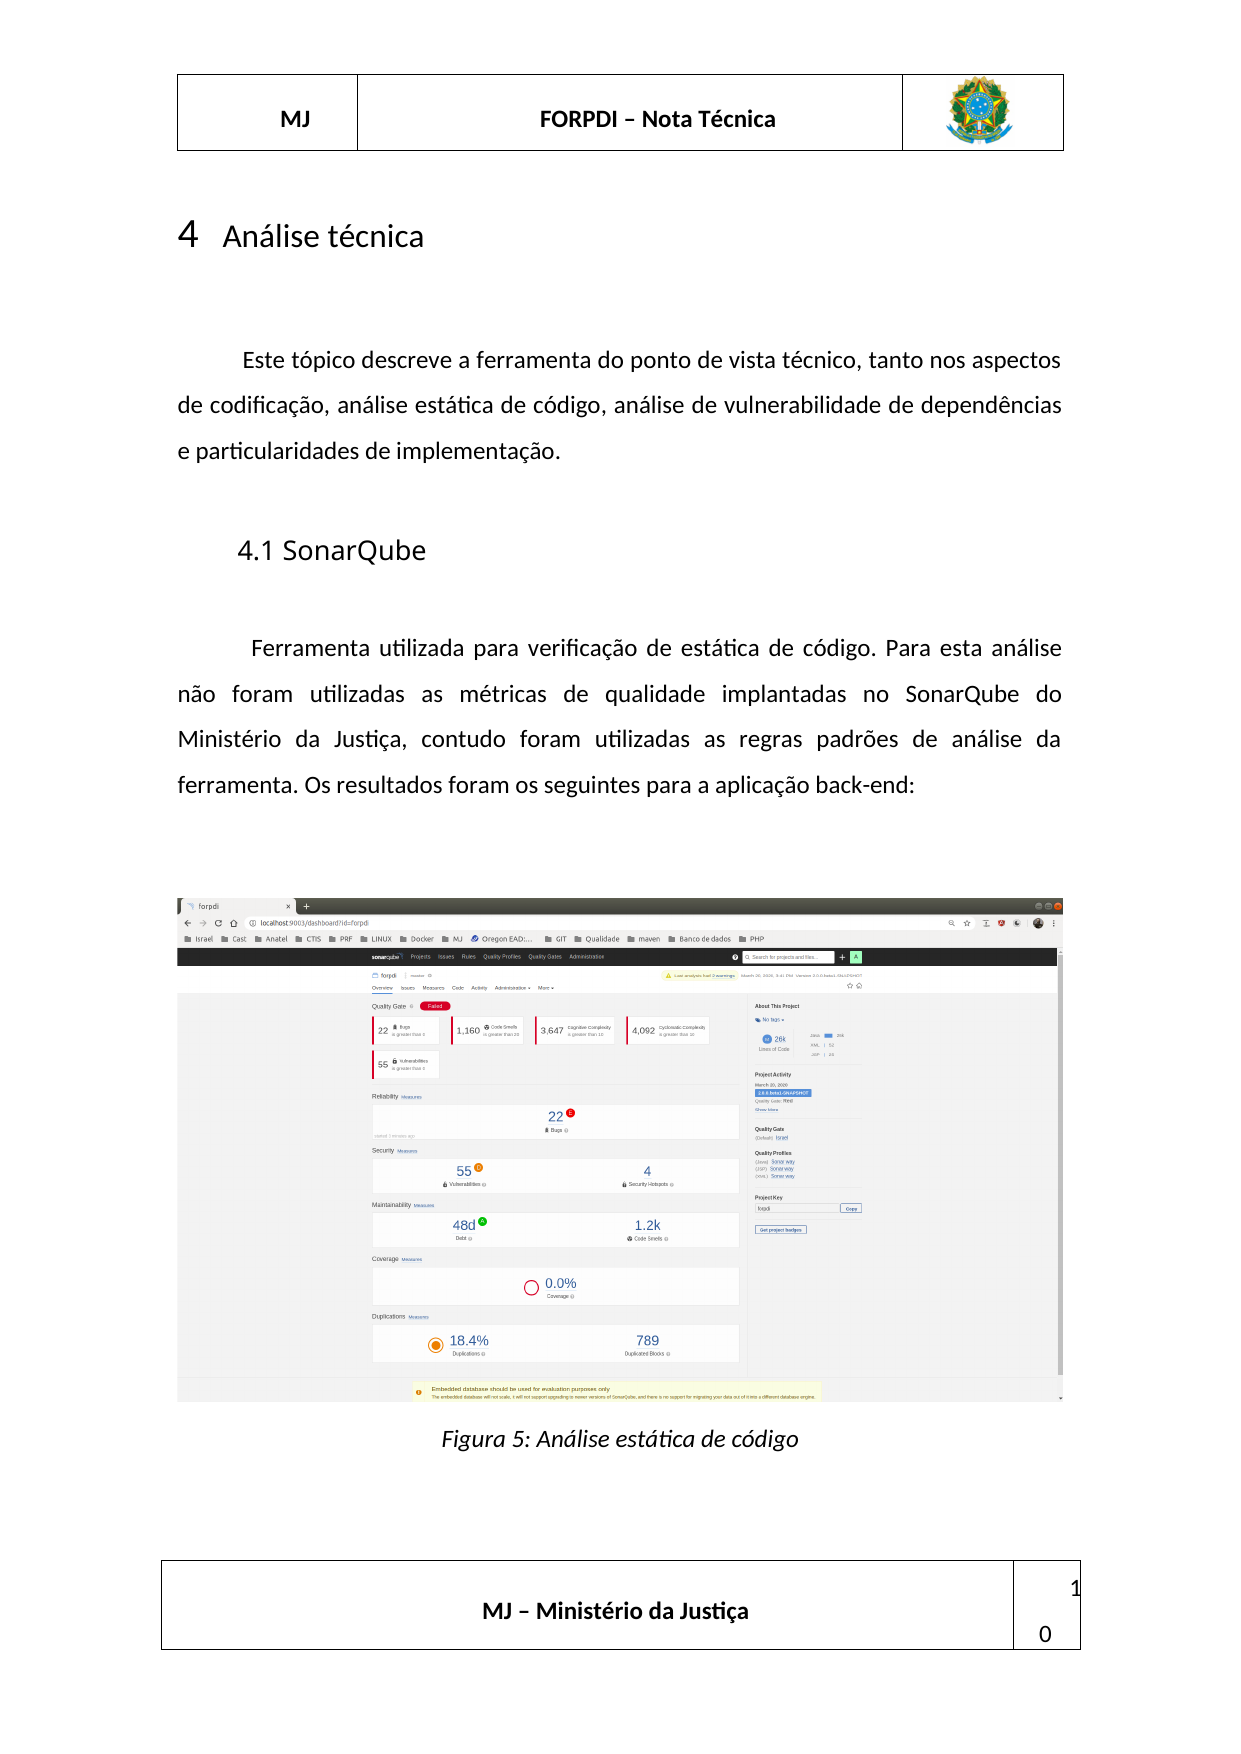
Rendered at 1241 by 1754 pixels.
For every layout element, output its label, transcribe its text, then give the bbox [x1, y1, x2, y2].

subtitle 4.1 SonarQube [427, 531, 1063, 568]
text Figura 5: Análise estática de código [177, 1402, 1063, 1453]
subtitle 4.1 SonarQube [177, 531, 237, 568]
text Ferramenta utilizada para verificação de estática de código. Para esta análise não foram utilizadas as métricas de qualidade implantadas no SonarQube do Ministério da Justiça, contudo foram utilizadas as regras padrões de análise da ferramenta. Os resultados foram os seguintes para a aplicação back-end: [177, 632, 1063, 800]
picture [944, 75, 1020, 149]
text Este tópico descreve a ferramenta do ponto de vista técnico, tanto nos aspectos de codificação, análise estática de código, análise de vulnerabilidade de dependências e particularidades de implementação. [177, 344, 1063, 466]
subtitle Análise técnica [177, 207, 1063, 257]
picture [177, 898, 1063, 1402]
